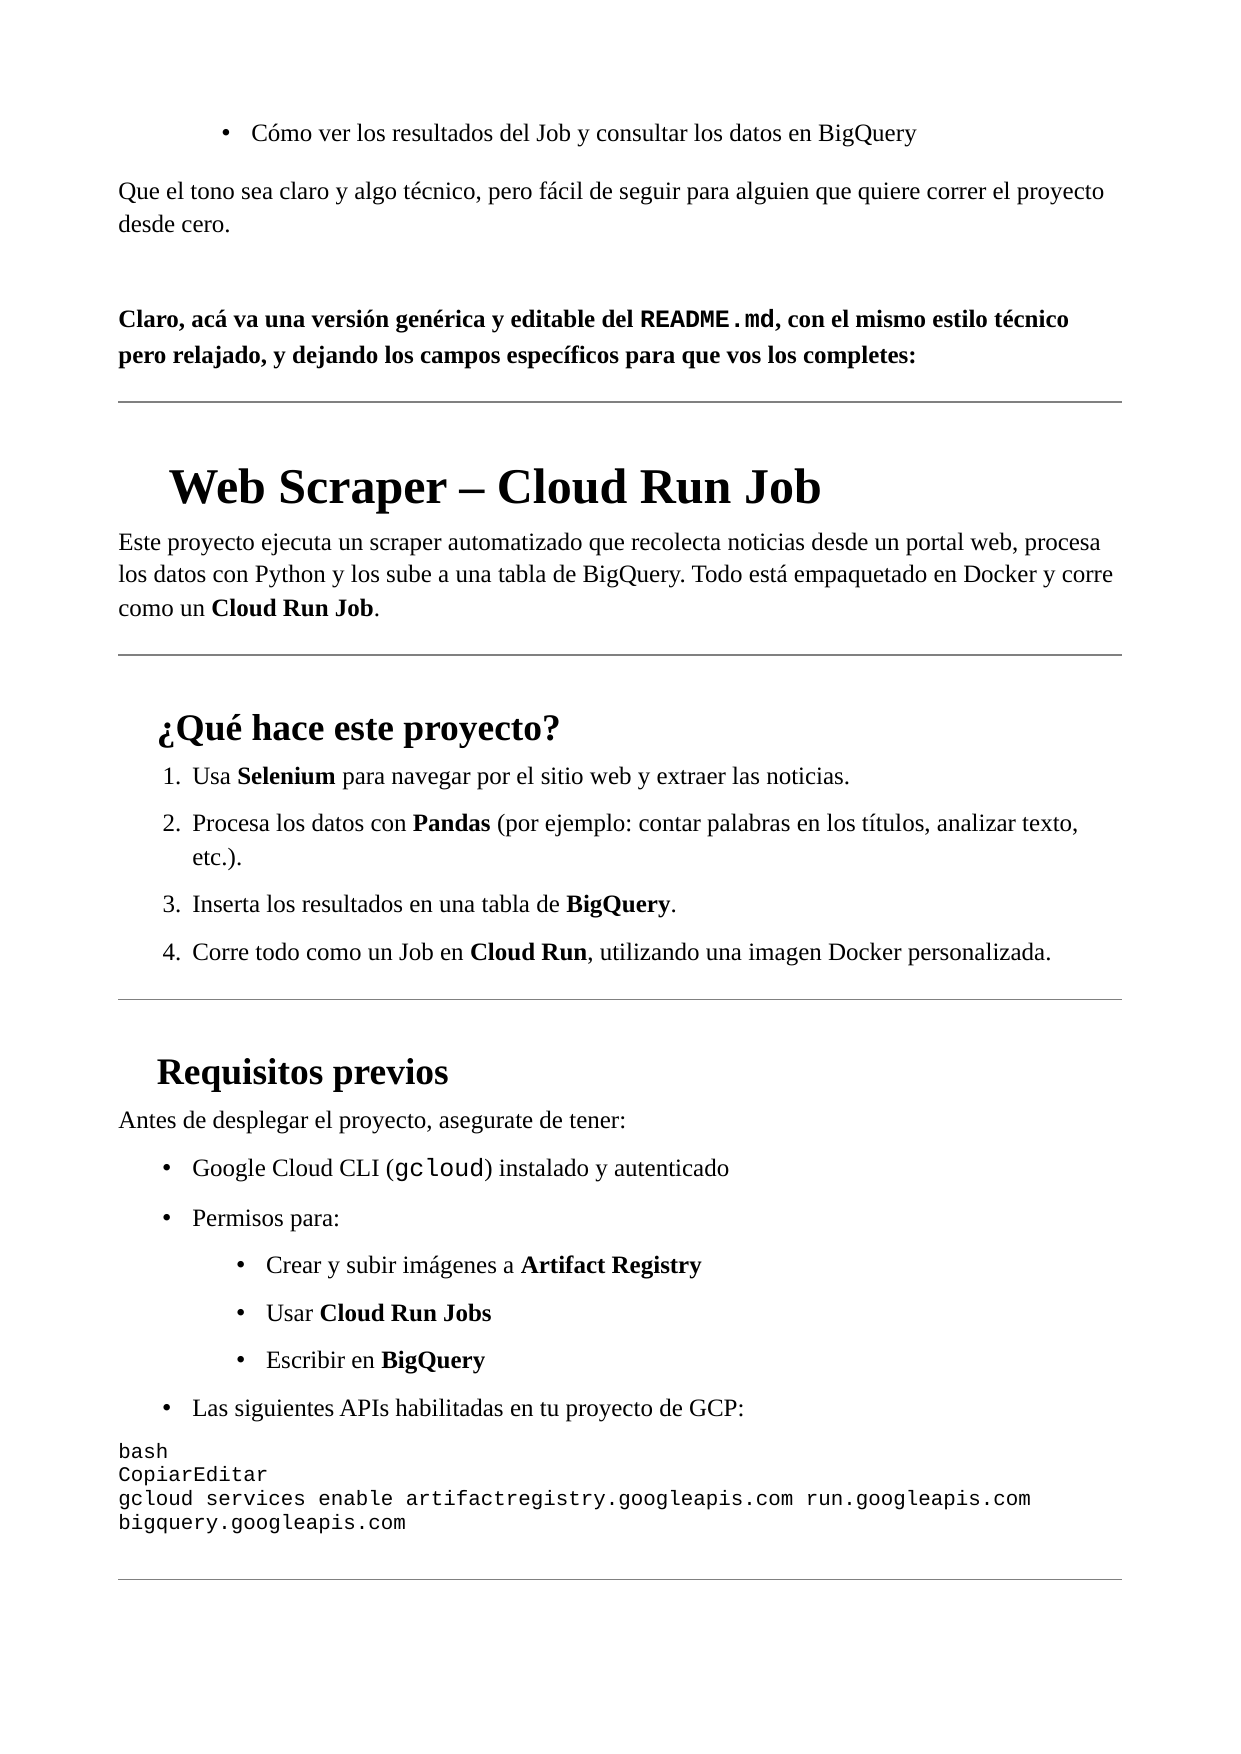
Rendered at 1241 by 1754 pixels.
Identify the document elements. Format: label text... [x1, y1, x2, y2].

text gcloud services enable artifactregistry.googleapis.com run.googleapis.com bigquery.googleapis.com [118, 1488, 1122, 1535]
list Cómo ver los resultados del Job y consultar los datos en BigQuery [222, 118, 1063, 147]
list Corre todo como un Job en Cloud Run, utilizando una imagen Docker personalizada. [162, 937, 1122, 966]
subtitle 📰 Web Scraper – Cloud Run Job [118, 457, 1122, 514]
list Procesa los datos con Pandas (por ejemplo: contar palabras en los títulos, analizar texto, etc.). [162, 808, 1122, 870]
subtitle ✅ Requisitos previos [118, 1049, 1122, 1093]
text Que el tono sea claro y algo técnico, pero fácil de seguir para alguien que quiere correr el proyecto desde cero. [118, 176, 1122, 238]
list Usa Selenium para navegar por el sitio web y extraer las noticias. [162, 761, 1122, 790]
text Claro, acá va una versión genérica y editable del README.md, con el mismo estilo técnico pero relajado, y dejando los campos específicos para que vos los completes: [118, 304, 1122, 368]
list Escribir en BigQuery [236, 1346, 1122, 1374]
list Permisos para: [162, 1203, 1122, 1231]
text Este proyecto ejecuta un scraper automatizado que recolecta noticias desde un portal web, procesa los datos con Python y los sube a una tabla de BigQuery. Todo está empaquetado en Docker y corre como un Cloud Run Job. [118, 527, 1122, 621]
subtitle 🚀 ¿Qué hace este proyecto? [118, 705, 1122, 748]
text bash [118, 1441, 1122, 1464]
text CopiarEditar [118, 1464, 1122, 1488]
list Usar Cloud Run Jobs [236, 1298, 1122, 1327]
list Inserta los resultados en una tabla de BigQuery. [162, 889, 1122, 918]
list Google Cloud CLI (gcloud) instalado y autenticado [162, 1153, 1122, 1183]
list Las siguientes APIs habilitadas en tu proyecto de GCP: [162, 1393, 1122, 1422]
list Crear y subir imágenes a Artifact Registry [236, 1250, 1122, 1279]
text Antes de desplegar el proyecto, asegurate de tener: [118, 1105, 1122, 1134]
